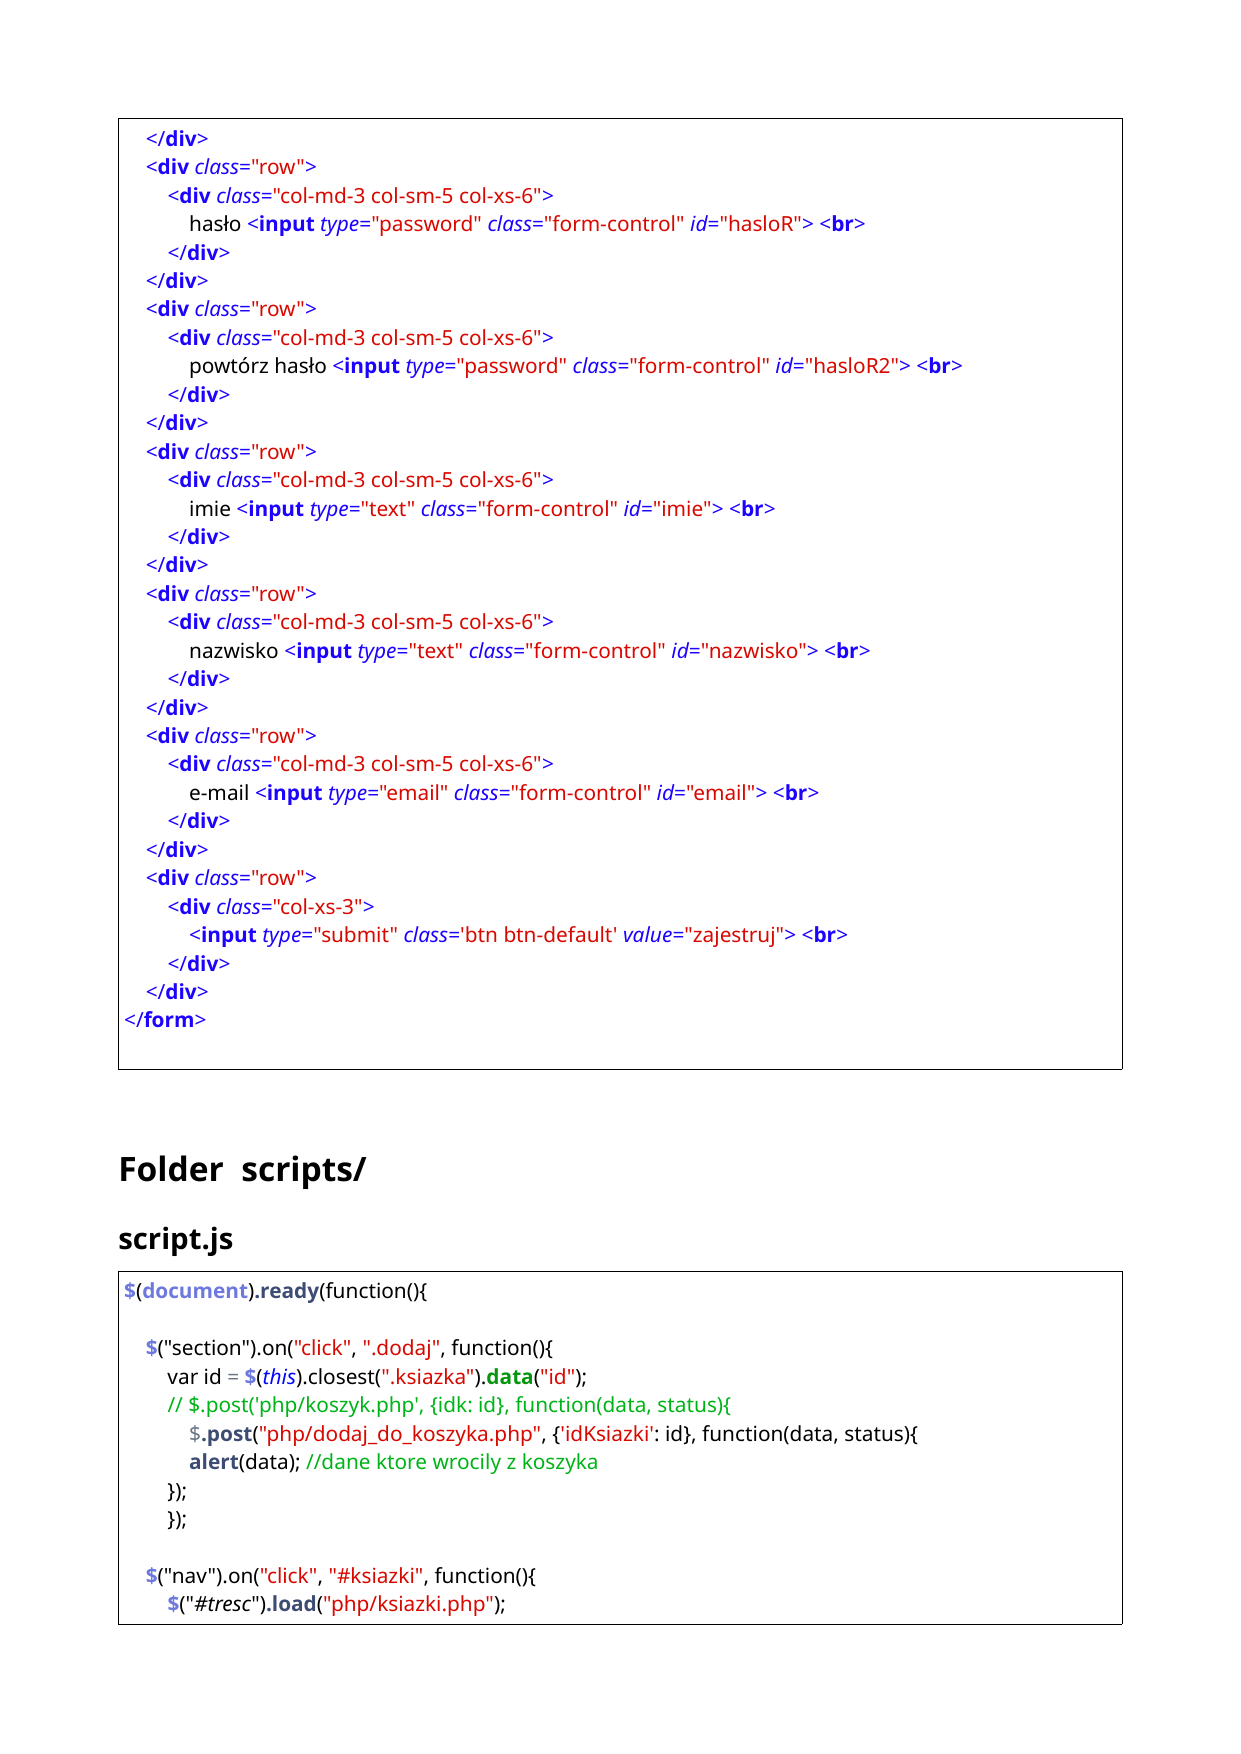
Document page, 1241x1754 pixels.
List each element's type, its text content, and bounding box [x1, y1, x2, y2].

table_header $(document).ready(function(){ $("section").on("click", ".dodaj", function(){ var id = $(this).closest(".ksiazka").data("id"); // $.post('php/koszyk.php', {idk: id}, function(data, status){ $.post("php/dodaj_do_koszyka.php", {'idKsiazki': id}, function(data, status){ alert(data); //dane ktore wrocily z koszyka }); }); $("nav").on("click", "#ksiazki", function(){ $("#tresc").load("php/ksiazki.php"); [119, 1272, 1122, 1624]
subtitle Folder scripts/ [118, 1146, 1122, 1191]
subtitle script.js [118, 1218, 1122, 1258]
table_header </div> <div class="row"> <div class="col-md-3 col-sm-5 col-xs-6"> hasło <input type="password" class="form-control" id="hasloR"> <br> </div> </div> <div class="row"> <div class="col-md-3 col-sm-5 col-xs-6"> powtórz hasło <input type="password" class="form-control" id="hasloR2"> <br> </div> </div> <div class="row"> <div class="col-md-3 col-sm-5 col-xs-6"> imie <input type="text" class="form-control" id="imie"> <br> </div> </div> <div class="row"> <div class="col-md-3 col-sm-5 col-xs-6"> nazwisko <input type="text" class="form-control" id="nazwisko"> <br> </div> </div> <div class="row"> <div class="col-md-3 col-sm-5 col-xs-6"> e-mail <input type="email" class="form-control" id="email"> <br> </div> </div> <div class="row"> <div class="col-xs-3"> <input type="submit" class='btn btn-default' value="zajestruj"> <br> </div> </div> </form> [119, 119, 1122, 1069]
